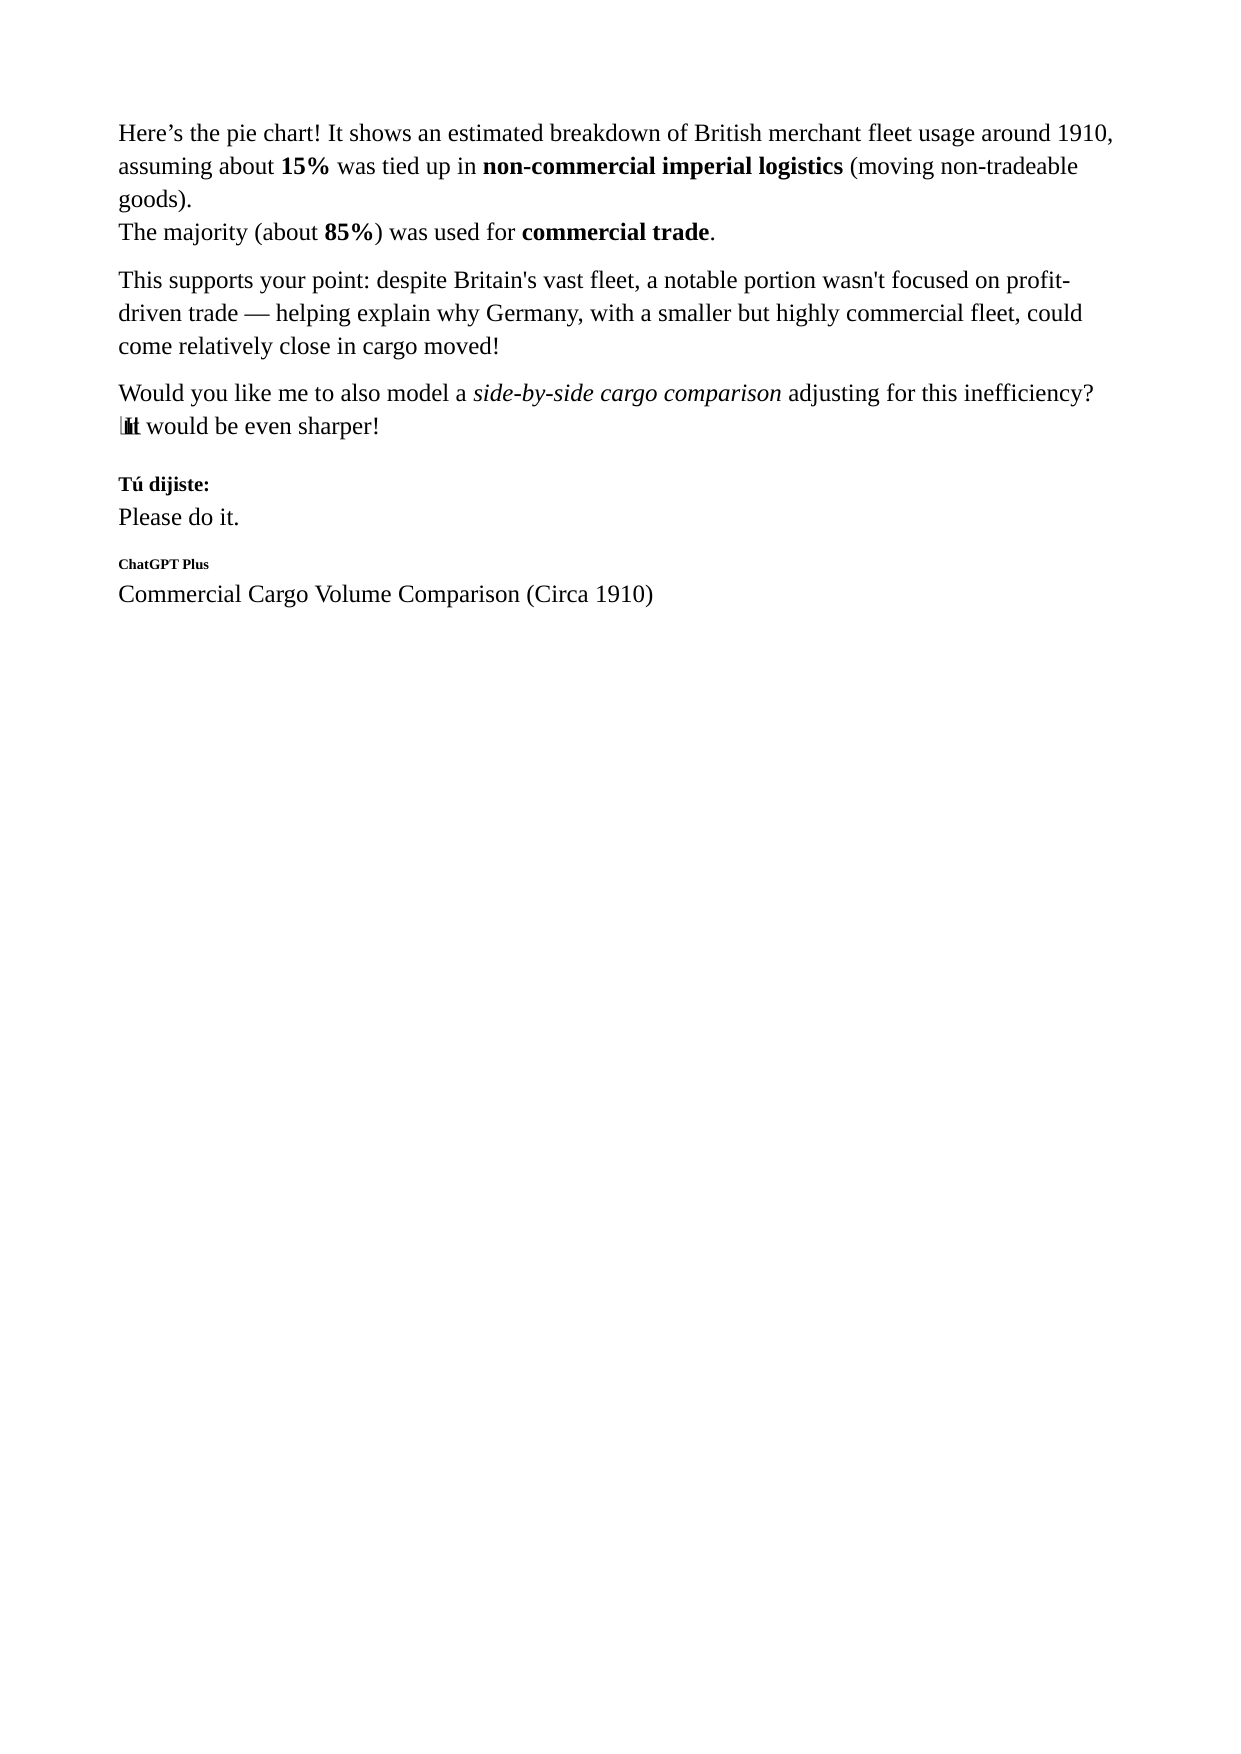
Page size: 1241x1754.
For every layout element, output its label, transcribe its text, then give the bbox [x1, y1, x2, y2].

text Commercial Cargo Volume Comparison (Circa 1910) [118, 579, 1122, 607]
text Here’s the pie chart! It shows an estimated breakdown of British merchant fleet usage around 1910, assuming about 15% was tied up in non-commercial imperial logistics (moving non-tradeable goods). The majority (about 85%) was used for commercial trade. [118, 118, 1122, 246]
text Please do it. [118, 502, 1122, 531]
text This supports your point: despite Britain's vast fleet, a notable portion wasn't focused on profit-driven trade — helping explain why Germany, with a smaller but highly commercial fleet, could come relatively close in cargo moved! [118, 265, 1122, 359]
subtitle Tú dijiste: [118, 472, 1122, 496]
text Would you like me to also model a side-by-side cargo comparison adjusting for this inefficiency? 🚢📊 It would be even sharper! [118, 378, 1122, 440]
subtitle ChatGPT Plus [118, 556, 1122, 572]
